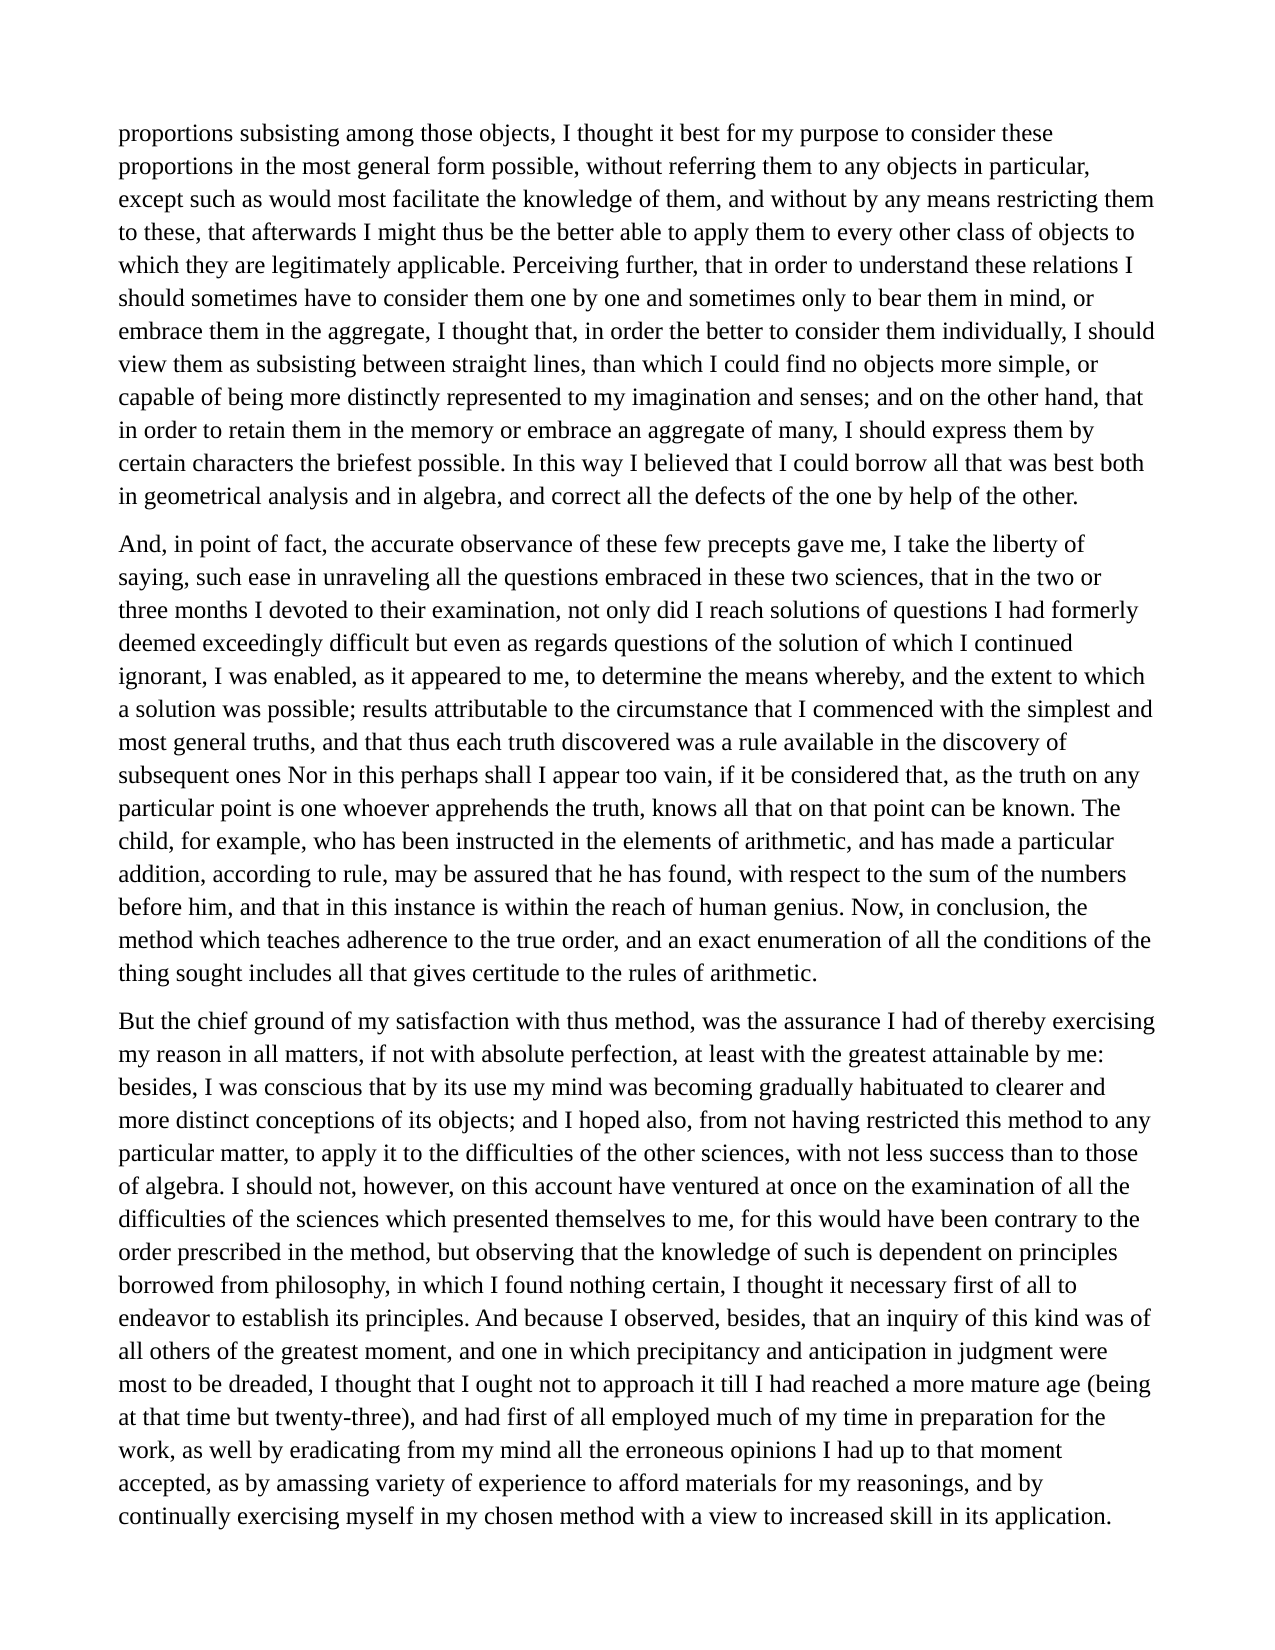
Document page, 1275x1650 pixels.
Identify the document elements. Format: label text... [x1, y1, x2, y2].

text And, in point of fact, the accurate observance of these few precepts gave me, I take the liberty of saying, such ease in unraveling all the questions embraced in these two sciences, that in the two or three months I devoted to their examination, not only did I reach solutions of questions I had formerly deemed exceedingly difficult but even as regards questions of the solution of which I continued ignorant, I was enabled, as it appeared to me, to determine the means whereby, and the extent to which a solution was possible; results attributable to the circumstance that I commenced with the simplest and most general truths, and that thus each truth discovered was a rule available in the discovery of subsequent ones Nor in this perhaps shall I appear too vain, if it be considered that, as the truth on any particular point is one whoever apprehends the truth, knows all that on that point can be known. The child, for example, who has been instructed in the elements of arithmetic, and has made a particular addition, according to rule, may be assured that he has found, with respect to the sum of the numbers before him, and that in this instance is within the reach of human genius. Now, in conclusion, the method which teaches adherence to the true order, and an exact enumeration of all the conditions of the thing sought includes all that gives certitude to the rules of arithmetic. [118, 529, 1157, 987]
text But the chief ground of my satisfaction with thus method, was the assurance I had of thereby exercising my reason in all matters, if not with absolute perfection, at least with the greatest attainable by me: besides, I was conscious that by its use my mind was becoming gradually habituated to clearer and more distinct conceptions of its objects; and I hoped also, from not having restricted this method to any particular matter, to apply it to the difficulties of the other sciences, with not less success than to those of algebra. I should not, however, on this account have ventured at once on the examination of all the difficulties of the sciences which presented themselves to me, for this would have been contrary to the order prescribed in the method, but observing that the knowledge of such is dependent on principles borrowed from philosophy, in which I found nothing certain, I thought it necessary first of all to endeavor to establish its principles. And because I observed, besides, that an inquiry of this kind was of all others of the greatest moment, and one in which precipitancy and anticipation in judgment were most to be dreaded, I thought that I ought not to approach it till I had reached a more mature age (being at that time but twenty-three), and had first of all employed much of my time in preparation for the work, as well by eradicating from my mind all the erroneous opinions I had up to that moment accepted, as by amassing variety of experience to afford materials for my reasonings, and by continually exercising myself in my chosen method with a view to increased skill in its application. [118, 1006, 1157, 1530]
text proportions subsisting among those objects, I thought it best for my purpose to consider these proportions in the most general form possible, without referring them to any objects in particular, except such as would most facilitate the knowledge of them, and without by any means restricting them to these, that afterwards I might thus be the better able to apply them to every other class of objects to which they are legitimately applicable. Perceiving further, that in order to understand these relations I should sometimes have to consider them one by one and sometimes only to bear them in mind, or embrace them in the aggregate, I thought that, in order the better to consider them individually, I should view them as subsisting between straight lines, than which I could find no objects more simple, or capable of being more distinctly represented to my imagination and senses; and on the other hand, that in order to retain them in the memory or embrace an aggregate of many, I should express them by certain characters the briefest possible. In this way I believed that I could borrow all that was best both in geometrical analysis and in algebra, and correct all the defects of the one by help of the other. [118, 118, 1157, 510]
